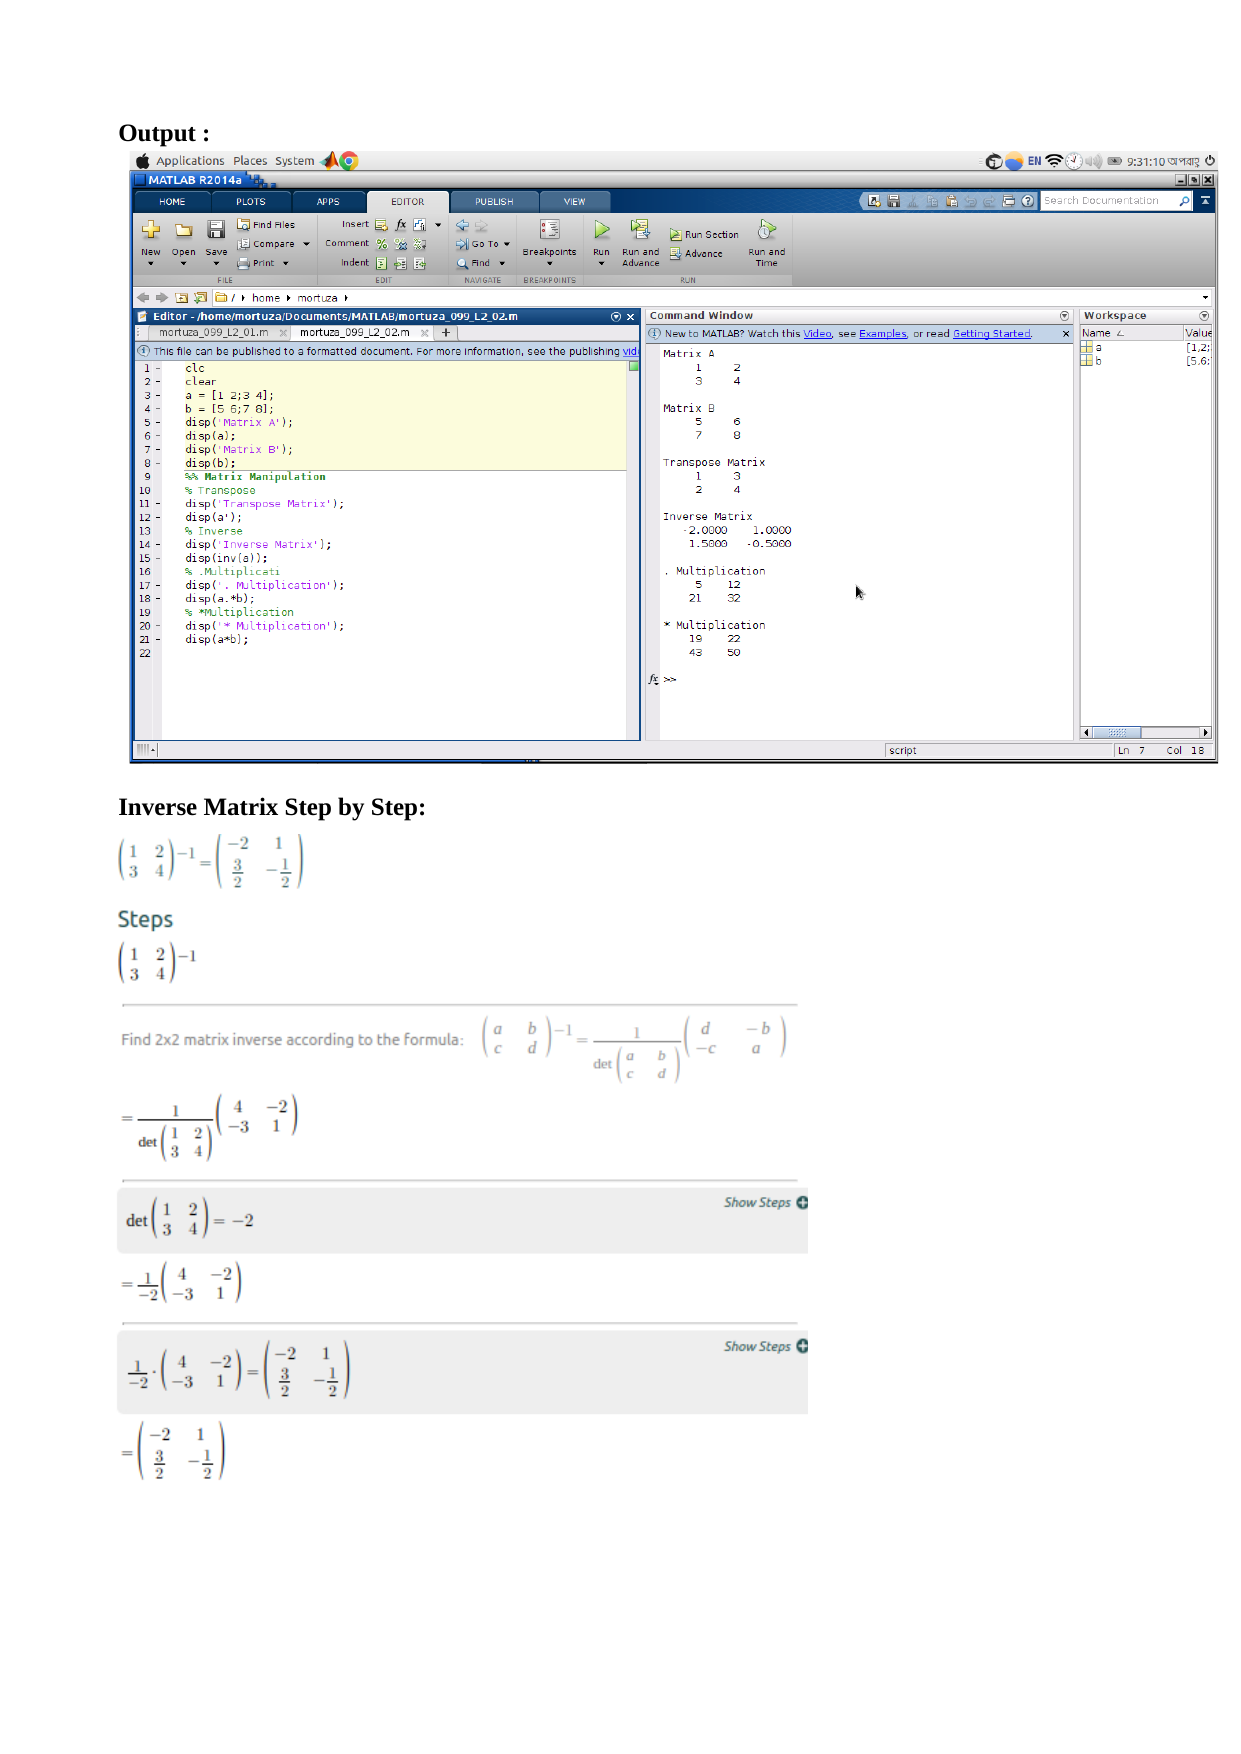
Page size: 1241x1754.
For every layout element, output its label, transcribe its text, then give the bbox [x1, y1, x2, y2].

text Inverse Matrix Step by Step: [118, 792, 1122, 821]
picture [109, 834, 808, 1487]
picture [129, 151, 1219, 764]
text Output : [118, 118, 1122, 147]
